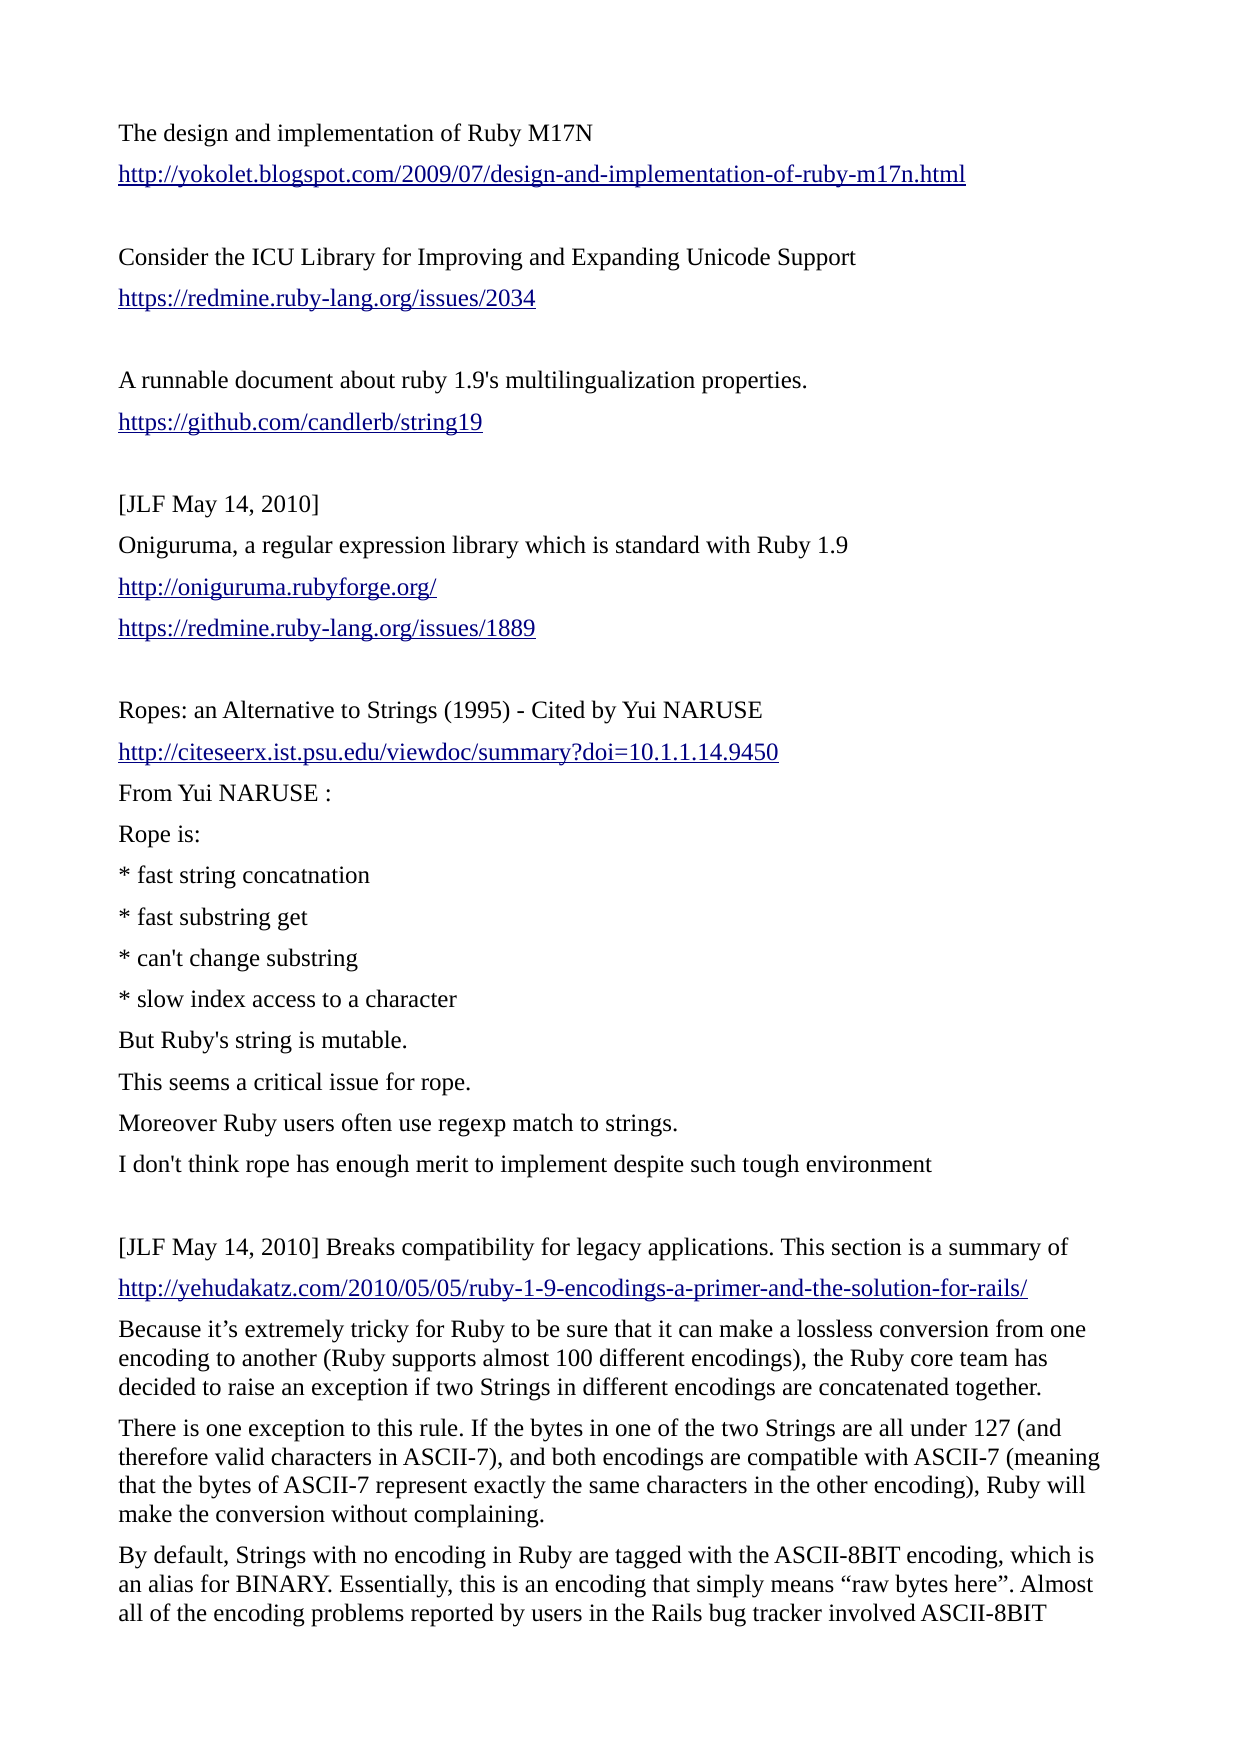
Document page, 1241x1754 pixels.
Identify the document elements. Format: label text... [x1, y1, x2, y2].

text [JLF May 14, 2010] [118, 489, 1122, 518]
text http://oniguruma.rubyforge.org/ [118, 572, 1122, 601]
text http://yehudakatz.com/2010/05/05/ruby-1-9-encodings-a-primer-and-the-solution-for-rails/ [118, 1273, 1122, 1302]
text [JLF May 14, 2010] Breaks compatibility for legacy applications. This section is a summary of [118, 1232, 1122, 1261]
text The design and implementation of Ruby M17N [118, 118, 1122, 147]
text https://redmine.ruby-lang.org/issues/1889 [118, 613, 1122, 642]
text A runnable document about ruby 1.9's multilingualization properties. [118, 366, 1122, 394]
text Because it’s extremely tricky for Ruby to be sure that it can make a lossless conversion from one encoding to another (Ruby supports almost 100 different encodings), the Ruby core team has decided to raise an exception if two Strings in different encodings are concatenated together. [118, 1314, 1122, 1401]
text https://redmine.ruby-lang.org/issues/2034 [118, 283, 1122, 312]
text From Yui NARUSE : [118, 778, 1122, 807]
text http://citeseerx.ist.psu.edu/viewdoc/summary?doi=10.1.1.14.9450 [118, 737, 1122, 766]
text Consider the ICU Library for Improving and Expanding Unicode Support [118, 242, 1122, 271]
text There is one exception to this rule. If the bytes in one of the two Strings are all under 127 (and therefore valid characters in ASCII-7), and both encodings are compatible with ASCII-7 (meaning that the bytes of ASCII-7 represent exactly the same characters in the other encoding), Ruby will make the conversion without complaining. [118, 1413, 1122, 1528]
text Rope is: [118, 819, 1122, 848]
text * slow index access to a character [118, 984, 1122, 1013]
text Ropes: an Alternative to Strings (1995) - Cited by Yui NARUSE [118, 696, 1122, 724]
text http://yokolet.blogspot.com/2009/07/design-and-implementation-of-ruby-m17n.html [118, 159, 1122, 188]
text * fast substring get [118, 902, 1122, 931]
text * can't change substring [118, 943, 1122, 972]
text Moreover Ruby users often use regexp match to strings. [118, 1108, 1122, 1137]
text By default, Strings with no encoding in Ruby are tagged with the ASCII-8BIT encoding, which is an alias for BINARY. Essentially, this is an encoding that simply means “raw bytes here”. Almost all of the encoding problems reported by users in the Rails bug tracker involved ASCII-8BIT [118, 1541, 1122, 1627]
text But Ruby's string is mutable. [118, 1026, 1122, 1054]
text * fast string concatnation [118, 861, 1122, 889]
text Oniguruma, a regular expression library which is standard with Ruby 1.9 [118, 531, 1122, 559]
text I don't think rope has enough merit to implement despite such tough environment [118, 1149, 1122, 1178]
text This seems a critical issue for rope. [118, 1067, 1122, 1096]
text https://github.com/candlerb/string19 [118, 407, 1122, 436]
